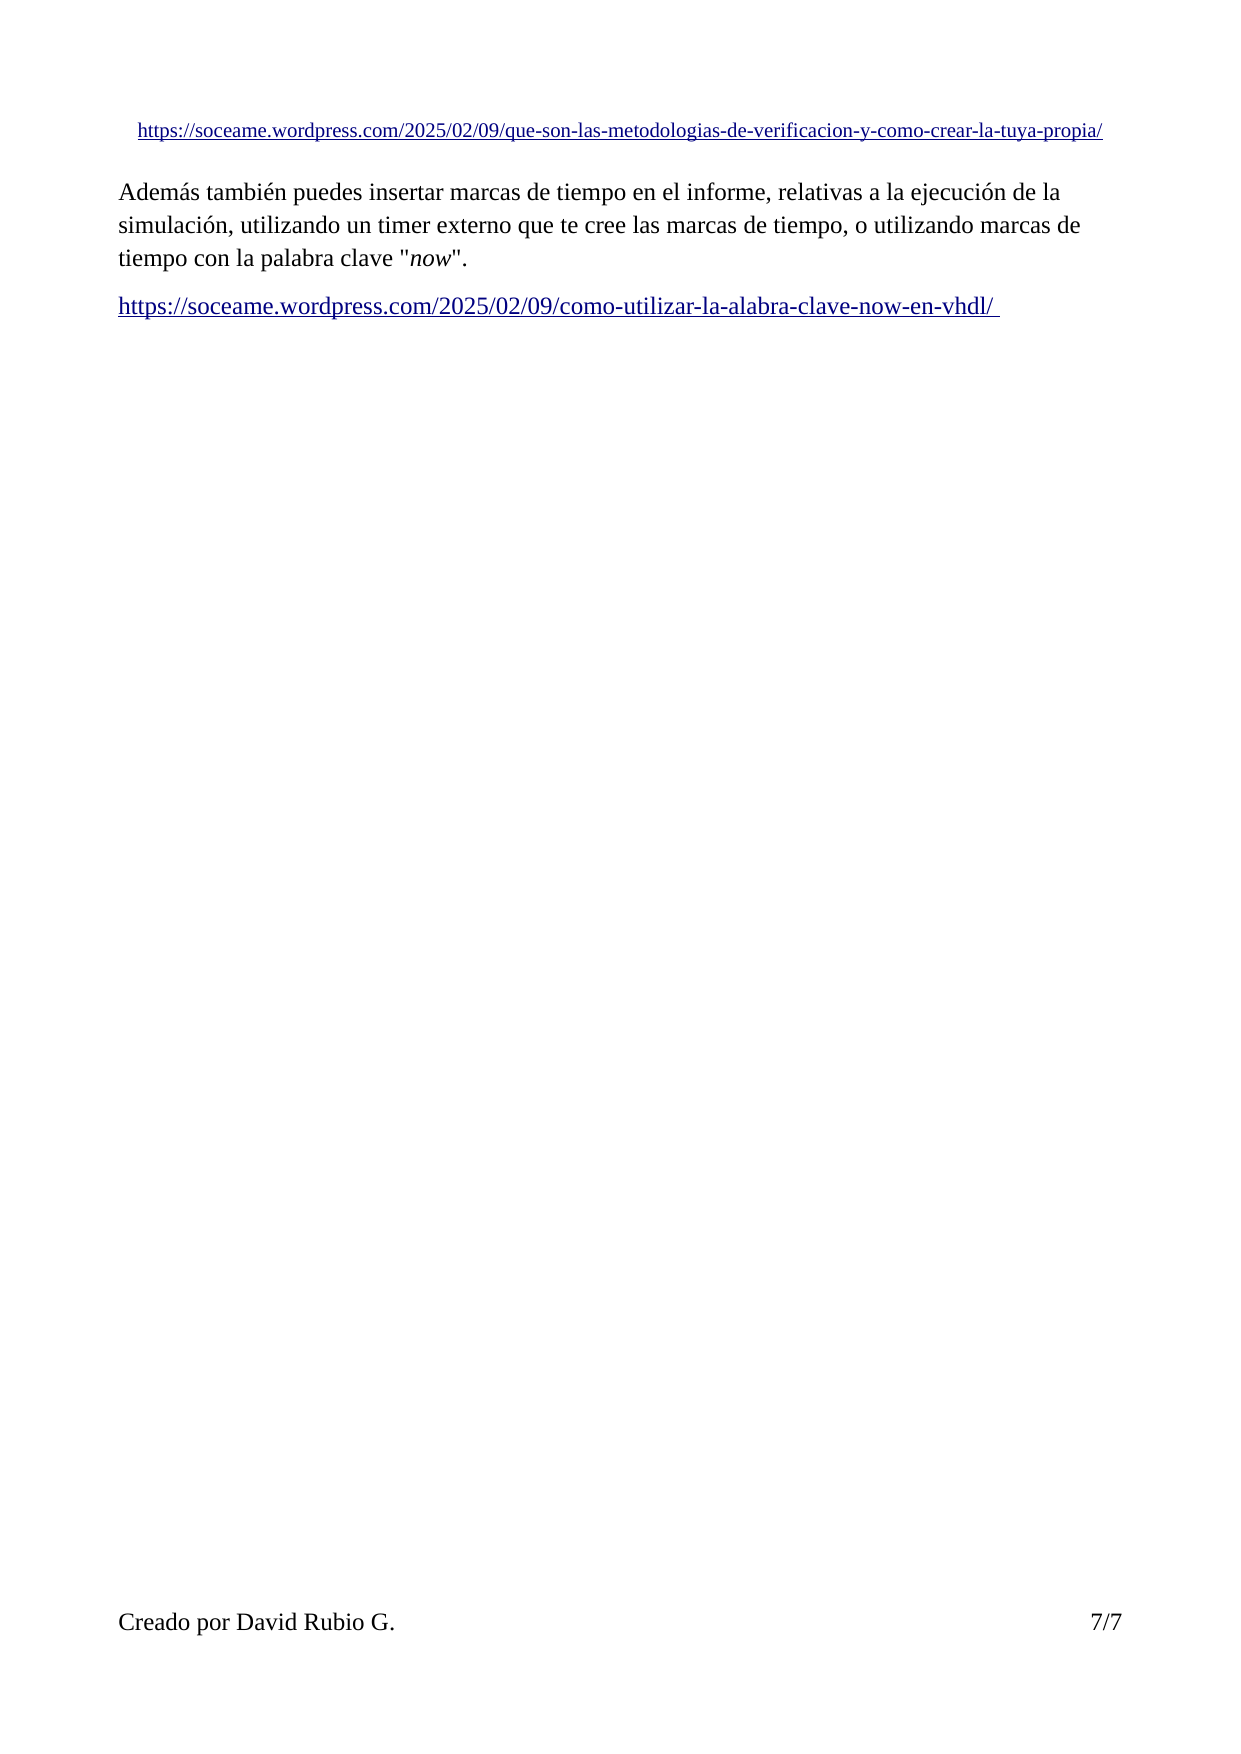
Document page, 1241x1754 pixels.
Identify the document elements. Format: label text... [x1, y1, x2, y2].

text https://soceame.wordpress.com/2025/02/09/como-utilizar-la-alabra-clave-now-en-vhdl/ [118, 291, 1122, 319]
text Además también puedes insertar marcas de tiempo en el informe, relativas a la ejecución de la simulación, utilizando un timer externo que te cree las marcas de tiempo, o utilizando marcas de tiempo con la palabra clave "now". [118, 177, 1122, 272]
